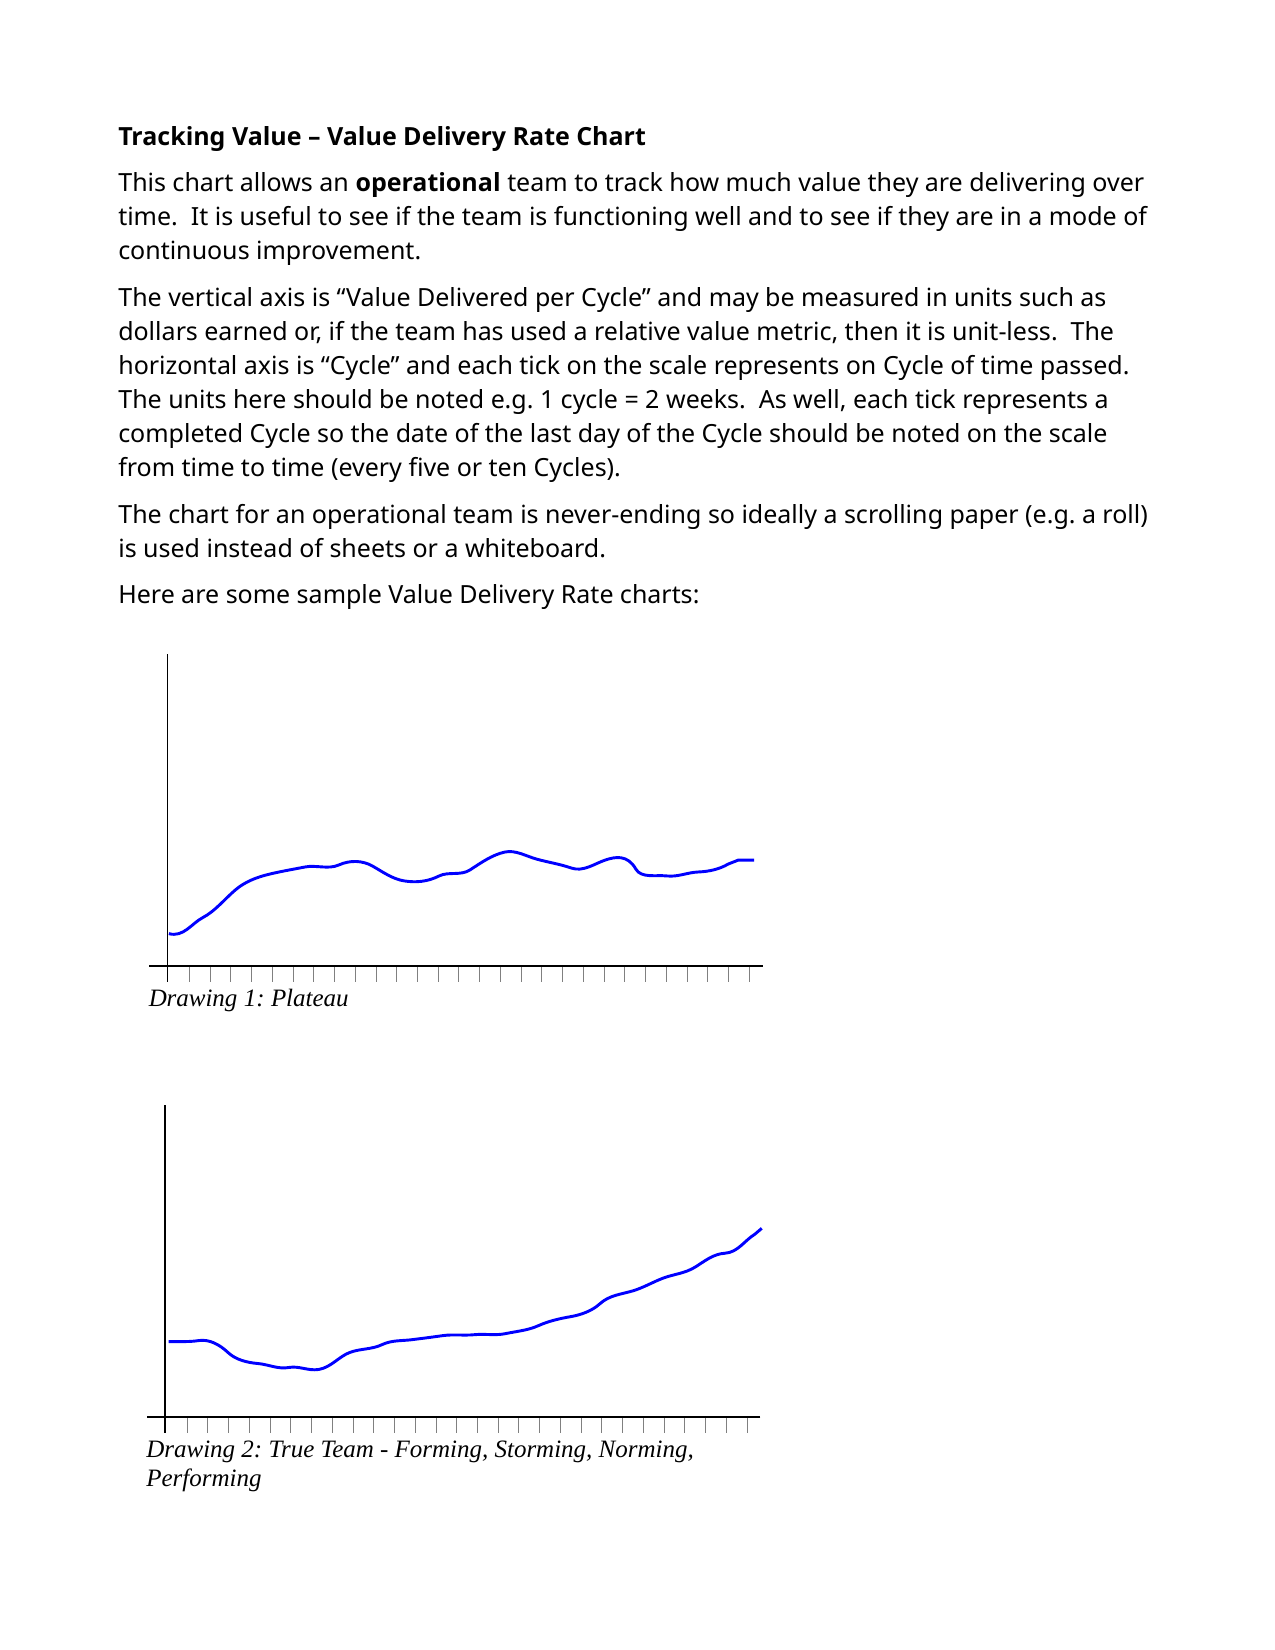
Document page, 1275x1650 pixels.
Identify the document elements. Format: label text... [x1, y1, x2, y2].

text Drawing 1: Plateau [148, 667, 764, 1012]
text Tracking Value – Value Delivery Rate Chart [118, 118, 1157, 152]
text The vertical axis is “Value Delivered per Cycle” and may be measured in units such as dollars earned or, if the team has used a relative value metric, then it is unit-less. The horizontal axis is “Cycle” and each tick on the scale represents on Cycle of time passed. The units here should be noted e.g. 1 cycle = 2 weeks. As well, each tick represents a completed Cycle so the date of the last day of the Cycle should be noted on the scale from time to time (every five or ten Cycles). [118, 279, 1157, 484]
text This chart allows an operational team to track how much value they are delivering over time. It is useful to see if the team is functioning well and to see if they are in a mode of continuous improvement. [118, 165, 1157, 267]
text Drawing 2: True Team - Forming, Storming, Norming, Performing [146, 1118, 763, 1492]
text The chart for an operational team is never-ending so ideally a scrolling paper (e.g. a roll) is used instead of sheets or a whiteboard. [118, 496, 1157, 564]
text Here are some sample Value Delivery Rate charts: [118, 577, 1157, 611]
